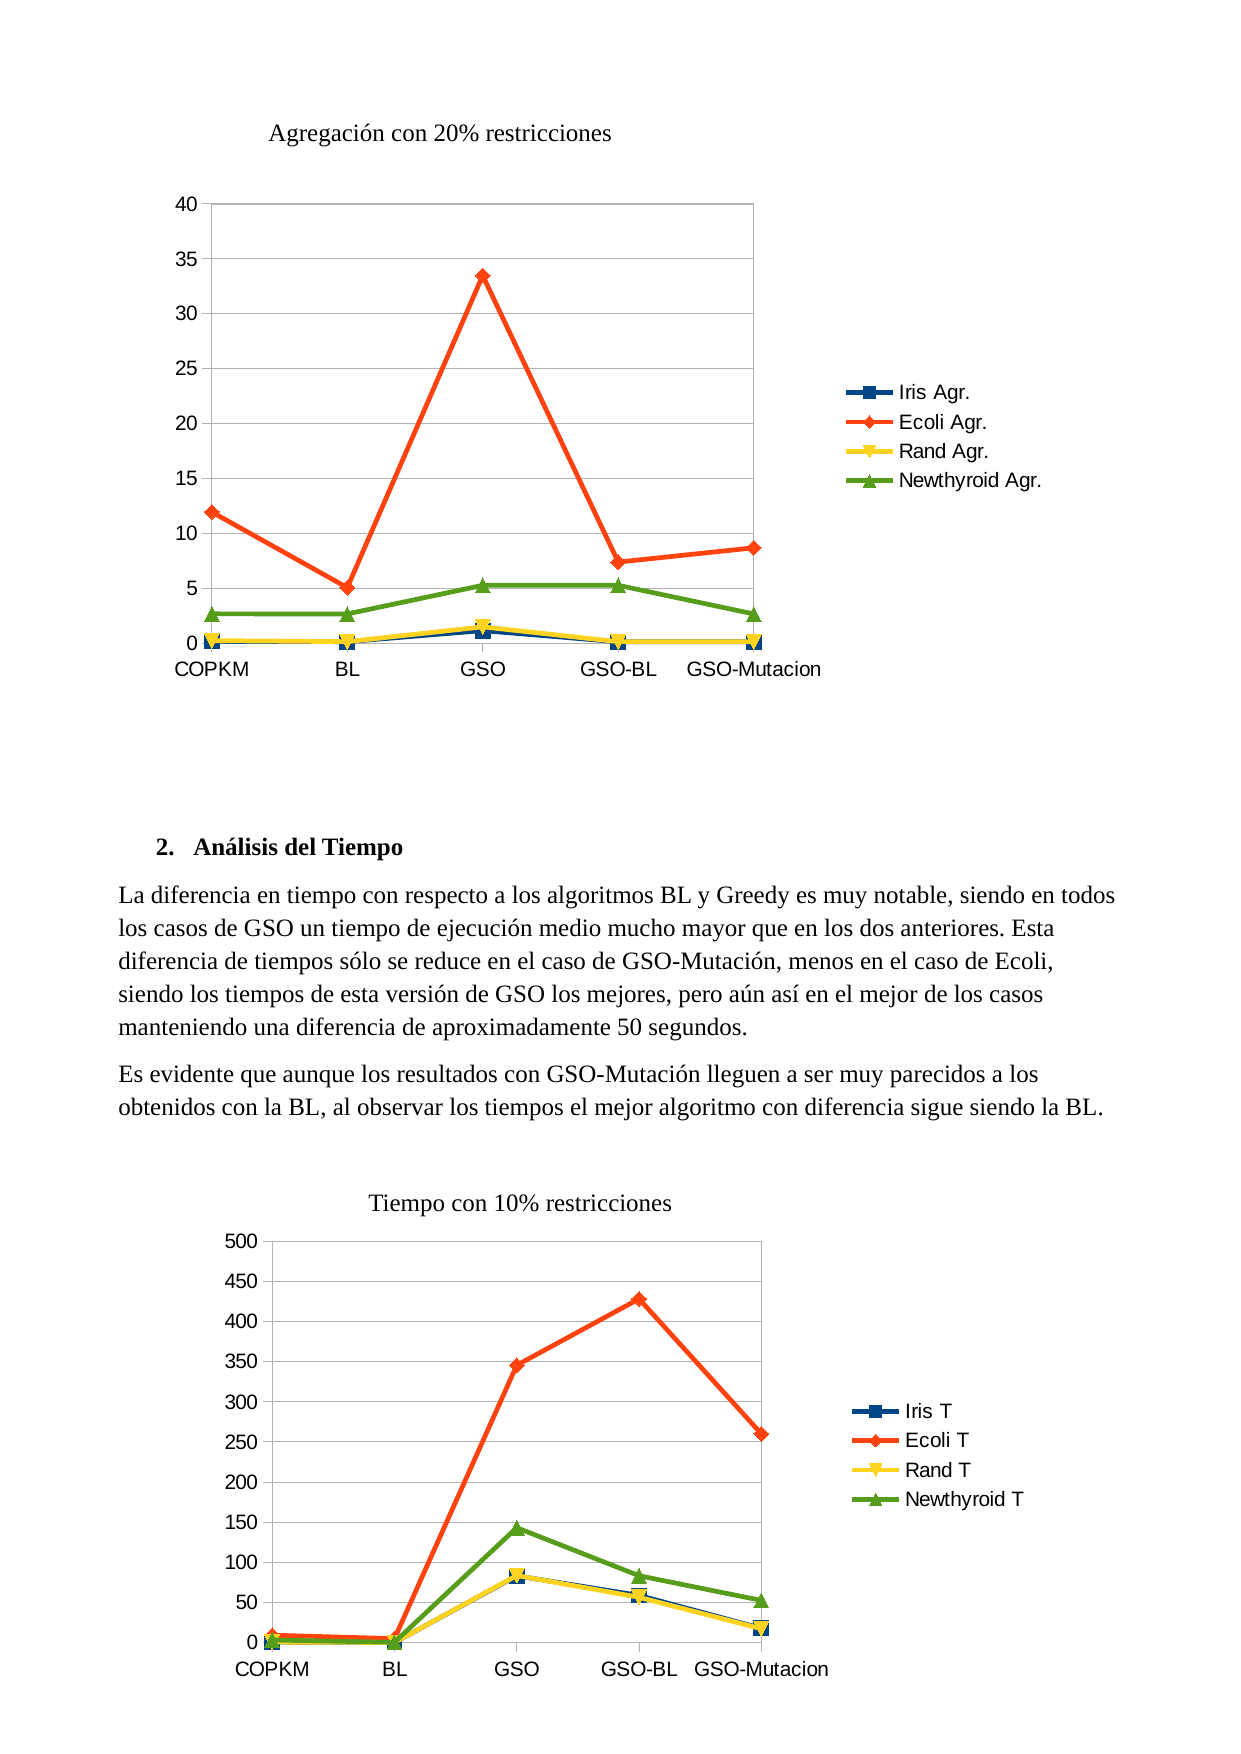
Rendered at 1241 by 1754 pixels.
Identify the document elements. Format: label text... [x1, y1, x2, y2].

text La diferencia en tiempo con respecto a los algoritmos BL y Greedy es muy notable, siendo en todos los casos de GSO un tiempo de ejecución medio mucho mayor que en los dos anteriores. Esta diferencia de tiempos sólo se reduce en el caso de GSO-Mutación, menos en el caso de Ecoli, siendo los tiempos de esta versión de GSO los mejores, pero aún así en el mejor de los casos manteniendo una diferencia de aproximadamente 50 segundos. [118, 880, 1122, 1041]
text Tiempo con 10% restricciones [118, 1188, 1122, 1216]
list Análisis del Tiempo [156, 832, 1122, 861]
text Agregación con 20% restricciones [118, 118, 1122, 147]
text Es evidente que aunque los resultados con GSO-Mutación lleguen a ser muy parecidos a los obtenidos con la BL, al observar los tiempos el mejor algoritmo con diferencia sigue siendo la BL. [118, 1059, 1122, 1121]
